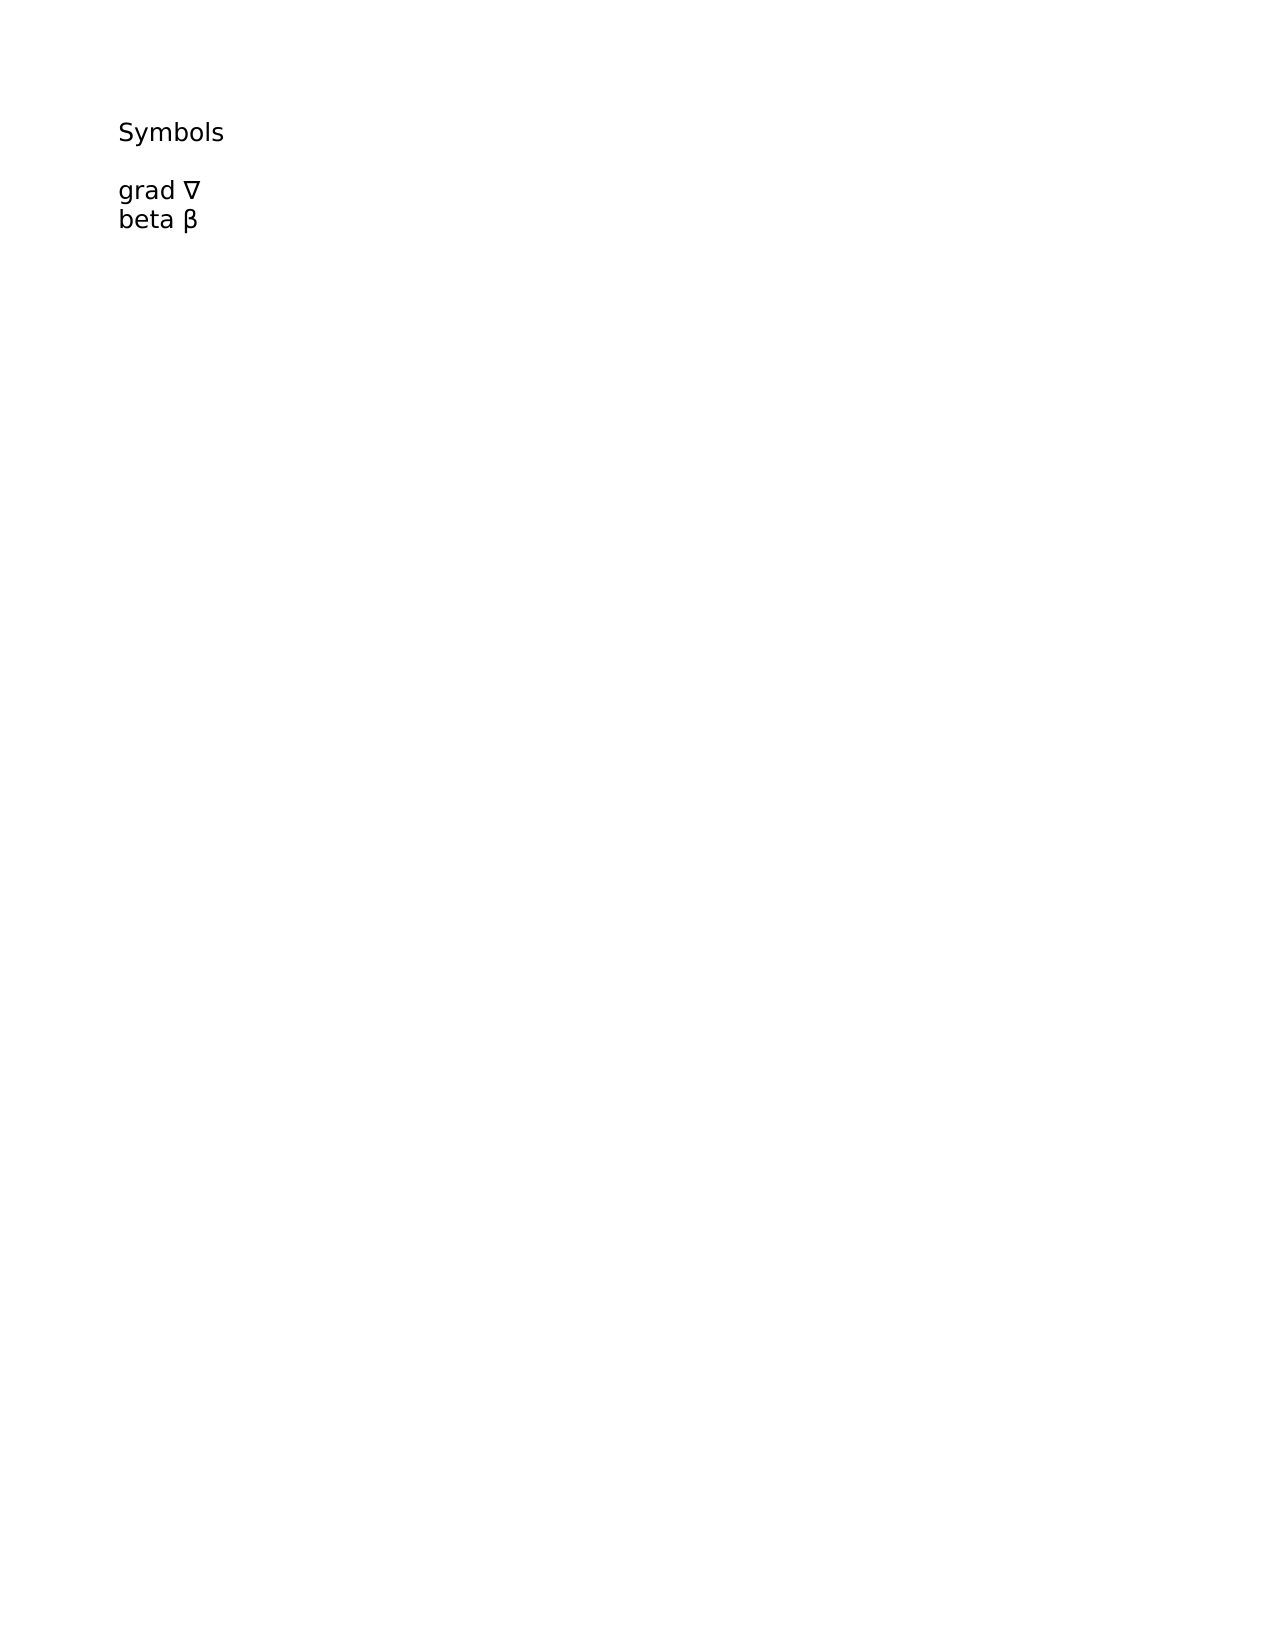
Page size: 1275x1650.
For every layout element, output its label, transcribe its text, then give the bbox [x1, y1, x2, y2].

text Symbols [118, 118, 1157, 147]
text grad ∇ [118, 176, 1157, 205]
text beta β [118, 205, 1157, 234]
